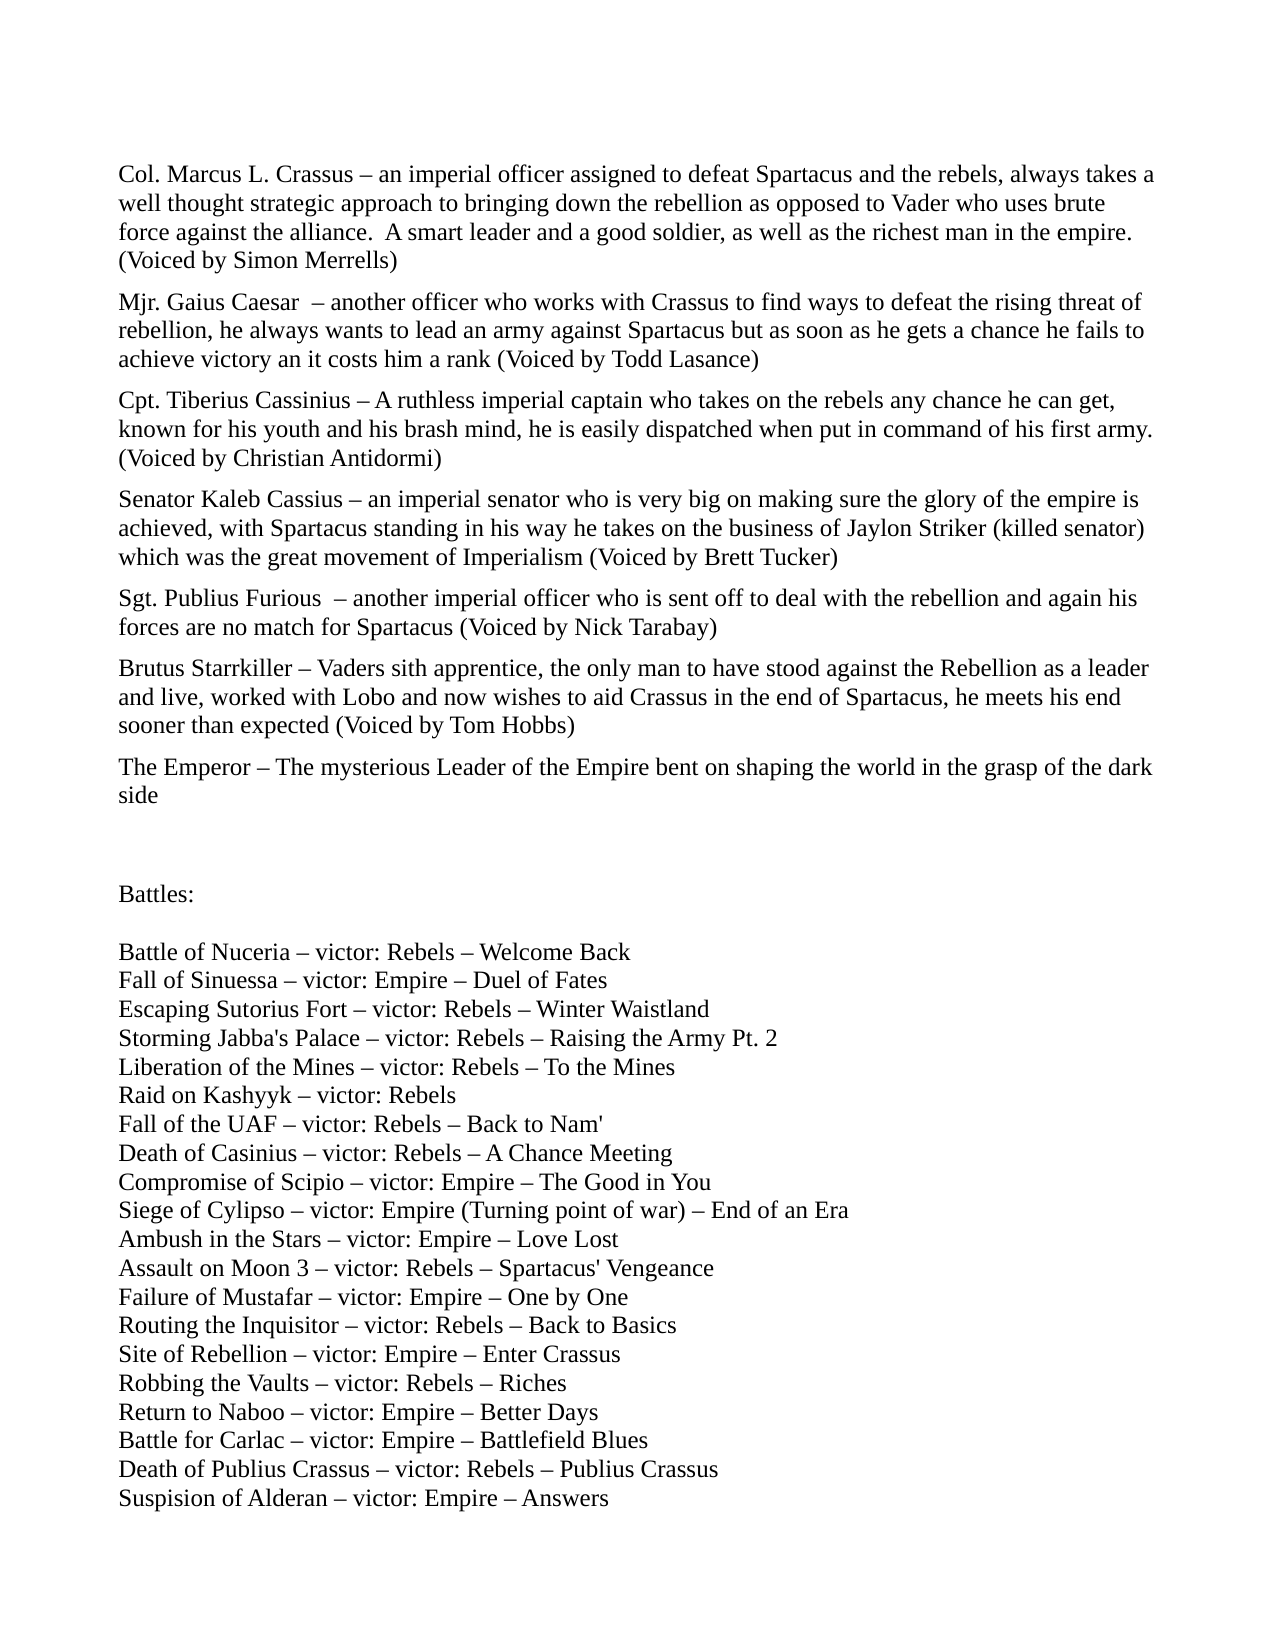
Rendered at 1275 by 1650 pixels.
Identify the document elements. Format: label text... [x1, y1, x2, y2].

text Senator Kaleb Cassius – an imperial senator who is very big on making sure the glory of the empire is achieved, with Spartacus standing in his way he takes on the business of Jaylon Striker (killed senator) which was the great movement of Imperialism (Voiced by Brett Tucker) [118, 484, 1157, 571]
text Liberation of the Mines – victor: Rebels – To the Mines [118, 1052, 1157, 1081]
text The Emperor – The mysterious Leader of the Empire bent on shaping the world in the grasp of the dark side [118, 752, 1157, 809]
text Sgt. Publius Furious – another imperial officer who is sent off to deal with the rebellion and again his forces are no match for Spartacus (Voiced by Nick Tarabay) [118, 583, 1157, 641]
text Escaping Sutorius Fort – victor: Rebels – Winter Waistland [118, 994, 1157, 1023]
text Cpt. Tiberius Cassinius – A ruthless imperial captain who takes on the rebels any chance he can get, known for his youth and his brash mind, he is easily dispatched when put in command of his first army. (Voiced by Christian Antidormi) [118, 386, 1157, 472]
text Suspision of Alderan – victor: Empire – Answers [118, 1483, 1157, 1512]
text Death of Casinius – victor: Rebels – A Chance Meeting [118, 1138, 1157, 1167]
text Routing the Inquisitor – victor: Rebels – Back to Basics [118, 1311, 1157, 1339]
text Raid on Kashyyk – victor: Rebels [118, 1081, 1157, 1109]
text Mjr. Gaius Caesar – another officer who works with Crassus to find ways to defeat the rising threat of rebellion, he always wants to lead an army against Spartacus but as soon as he gets a chance he fails to achieve victory an it costs him a rank (Voiced by Todd Lasance) [118, 287, 1157, 373]
text Col. Marcus L. Crassus – an imperial officer assigned to defeat Spartacus and the rebels, always takes a well thought strategic approach to bringing down the rebellion as opposed to Vader who uses brute force against the alliance. A smart leader and a good soldier, as well as the richest man in the empire. (Voiced by Simon Merrells) [118, 159, 1157, 274]
text Brutus Starrkiller – Vaders sith apprentice, the only man to have stood against the Rebellion as a leader and live, worked with Lobo and now wishes to aid Crassus in the end of Spartacus, he meets his end sooner than expected (Voiced by Tom Hobbs) [118, 653, 1157, 739]
text Site of Rebellion – victor: Empire – Enter Crassus [118, 1339, 1157, 1368]
text Battle for Carlac – victor: Empire – Battlefield Blues [118, 1426, 1157, 1454]
text Failure of Mustafar – victor: Empire – One by One [118, 1282, 1157, 1311]
text Assault on Moon 3 – victor: Rebels – Spartacus' Vengeance [118, 1253, 1157, 1282]
text Fall of Sinuessa – victor: Empire – Duel of Fates [118, 966, 1157, 994]
text Siege of Cylipso – victor: Empire (Turning point of war) – End of an Era [118, 1196, 1157, 1224]
text Robbing the Vaults – victor: Rebels – Riches [118, 1368, 1157, 1397]
text Compromise of Scipio – victor: Empire – The Good in You [118, 1167, 1157, 1196]
text Fall of the UAF – victor: Rebels – Back to Nam' [118, 1109, 1157, 1138]
text Ambush in the Stars – victor: Empire – Love Lost [118, 1224, 1157, 1253]
text Return to Naboo – victor: Empire – Better Days [118, 1397, 1157, 1426]
text Death of Publius Crassus – victor: Rebels – Publius Crassus [118, 1454, 1157, 1483]
text Battles: [118, 879, 1157, 908]
text Storming Jabba's Palace – victor: Rebels – Raising the Army Pt. 2 [118, 1023, 1157, 1052]
text Battle of Nuceria – victor: Rebels – Welcome Back [118, 937, 1157, 966]
